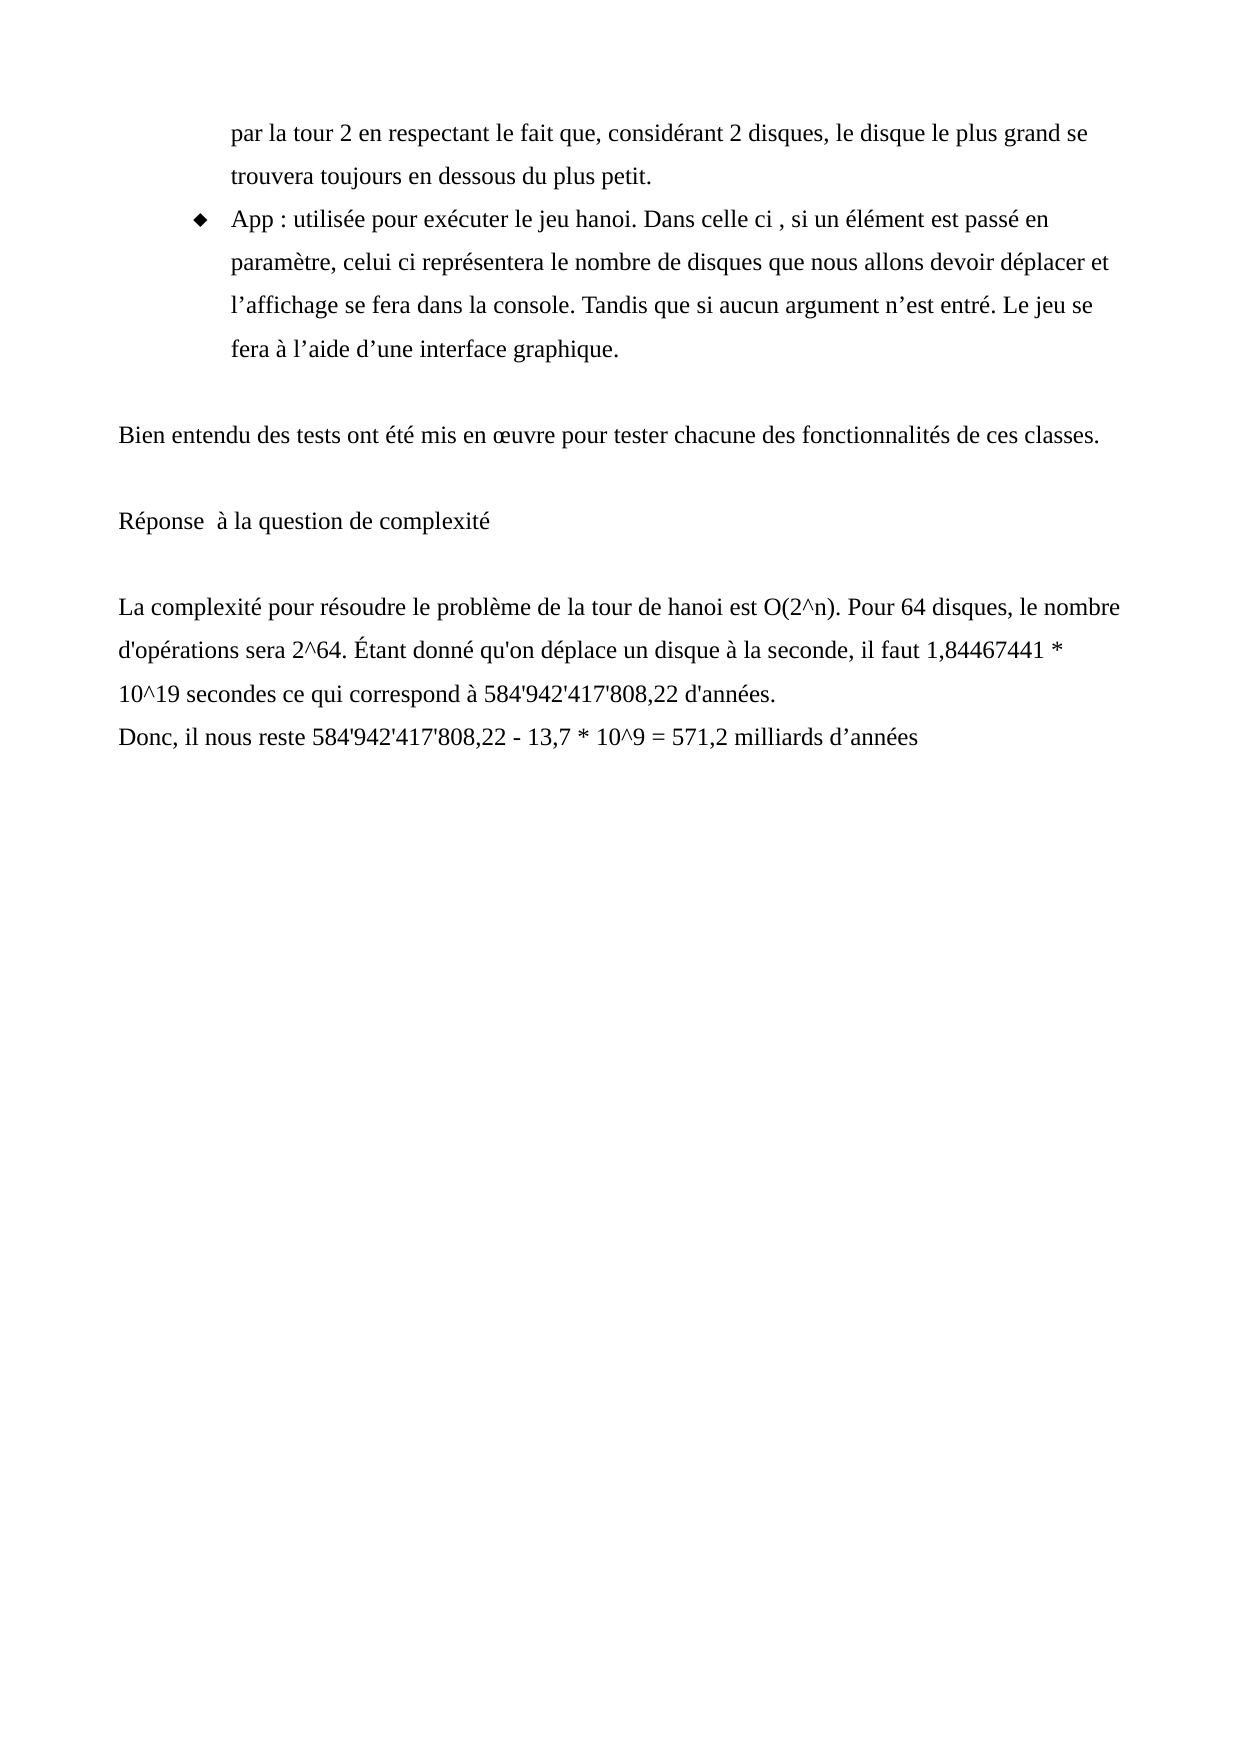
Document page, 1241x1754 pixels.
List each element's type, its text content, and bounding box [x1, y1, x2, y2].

list par la tour 2 en respectant le fait que, considérant 2 disques, le disque le plus grand se trouvera toujours en dessous du plus petit. [193, 118, 1122, 190]
text Bien entendu des tests ont été mis en œuvre pour tester chacune des fonctionnalités de ces classes. [118, 420, 1122, 449]
text La complexité pour résoudre le problème de la tour de hanoi est O(2^n). Pour 64 disques, le nombre d'opérations sera 2^64. Étant donné qu'on déplace un disque à la seconde, il faut 1,84467441 * 10^19 secondes ce qui correspond à 584'942'417'808,22 d'années. [118, 592, 1122, 707]
list App : utilisée pour exécuter le jeu hanoi. Dans celle ci , si un élément est passé en paramètre, celui ci représentera le nombre de disques que nous allons devoir déplacer et l’affichage se fera dans la console. Tandis que si aucun argument n’est entré. Le jeu se fera à l’aide d’une interface graphique. [193, 204, 1122, 362]
text Donc, il nous reste 584'942'417'808,22 - 13,7 * 10^9 = 571,2 milliards d’années [118, 722, 1122, 751]
text Réponse à la question de complexité [118, 506, 1122, 535]
